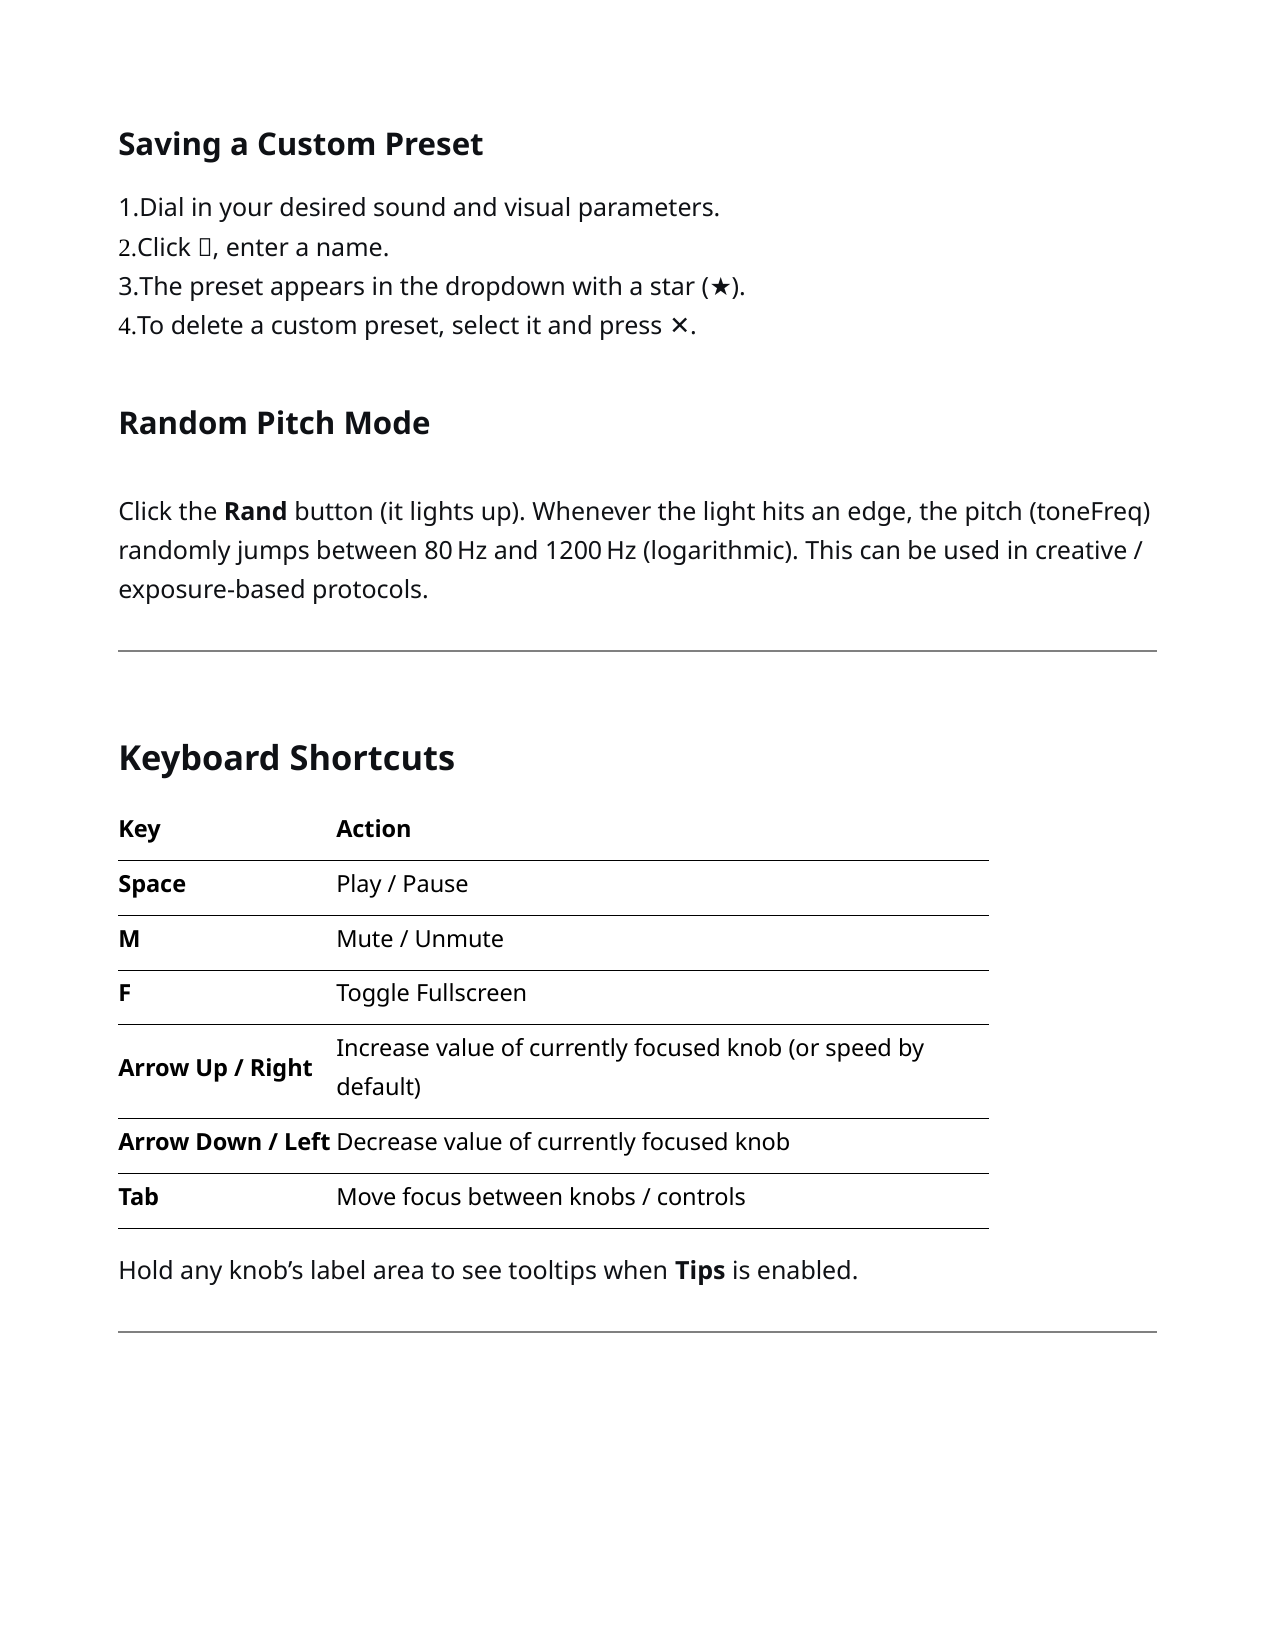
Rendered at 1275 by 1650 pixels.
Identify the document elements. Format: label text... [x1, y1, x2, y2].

table_cell Increase value of currently focused knob (or speed by default) [336, 1025, 988, 1118]
table_cell Tab [118, 1174, 336, 1228]
table_cell F [118, 971, 336, 1024]
table_header Key [118, 805, 336, 860]
list Click 💾, enter a name. [118, 229, 1157, 263]
table_cell Move focus between knobs / controls [336, 1174, 988, 1228]
subtitle Saving a Custom Preset [118, 118, 1157, 165]
text Hold any knob’s label area to see tooltips when Tips is enabled. [118, 1253, 1157, 1287]
list Dial in your desired sound and visual parameters. [118, 190, 1157, 224]
table_cell M [118, 916, 336, 969]
table_cell Arrow Up / Right [118, 1025, 336, 1118]
table_cell Toggle Fullscreen [336, 971, 988, 1024]
table_cell Space [118, 861, 336, 915]
text Click the Rand button (it lights up). Whenever the light hits an edge, the pitch (toneFreq) randomly jumps between 80 Hz and 1200 Hz (logarithmic). This can be used in creative / exposure‑based protocols. [118, 493, 1157, 606]
table_header Action [336, 805, 988, 860]
list To delete a custom preset, select it and press ✕. [118, 307, 1157, 342]
subtitle Random Pitch Mode [118, 397, 1157, 443]
table_cell Mute / Unmute [336, 916, 988, 969]
subtitle Keyboard Shortcuts [118, 730, 1157, 780]
table_cell Decrease value of currently focused knob [336, 1119, 988, 1173]
list The preset appears in the dropdown with a star (★). [118, 268, 1157, 302]
table_cell Play / Pause [336, 861, 988, 915]
table_cell Arrow Down / Left [118, 1119, 336, 1173]
